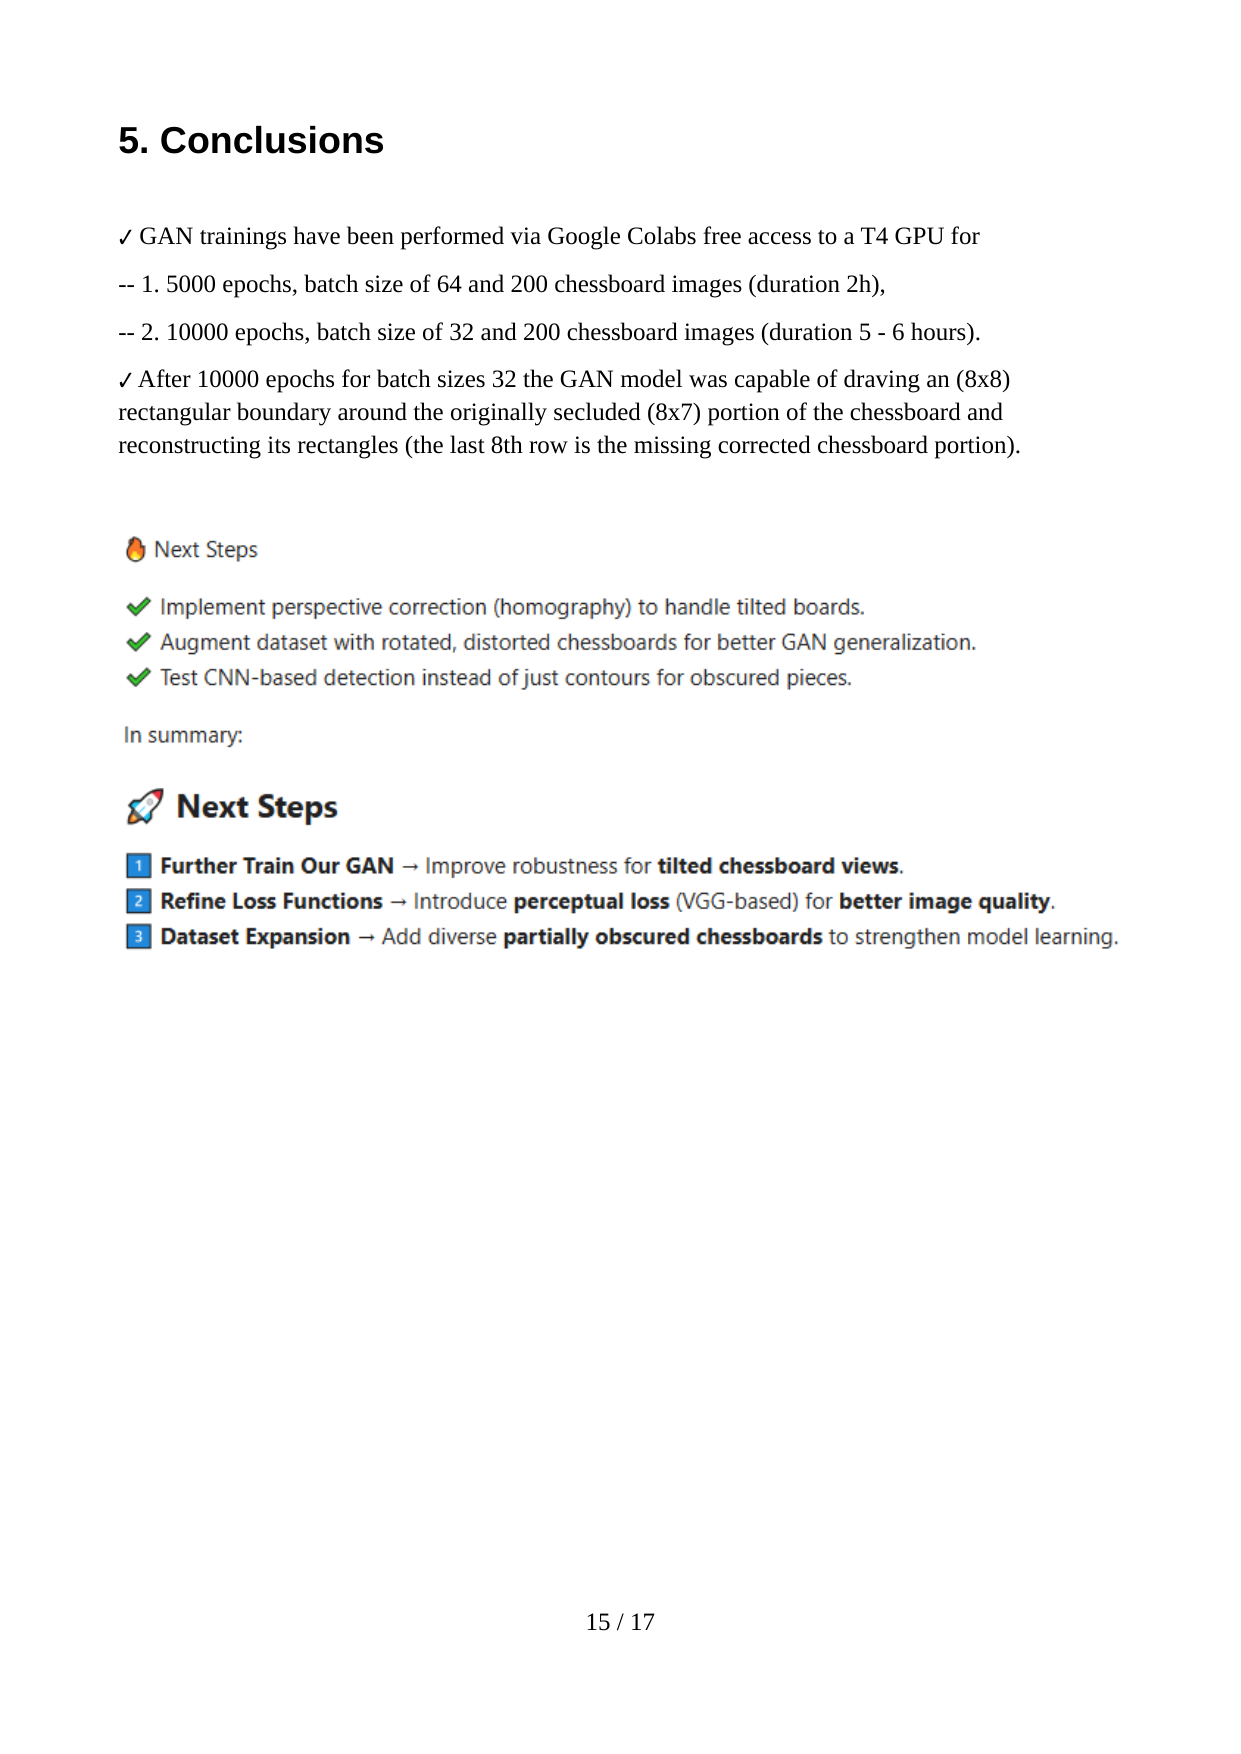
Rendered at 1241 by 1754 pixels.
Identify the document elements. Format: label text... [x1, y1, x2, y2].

subtitle 5. Conclusions [118, 118, 1122, 161]
picture [118, 525, 1123, 965]
text -- 1. 5000 epochs, batch size of 64 and 200 chessboard images (duration 2h), [118, 269, 1122, 298]
text -- 2. 10000 epochs, batch size of 32 and 200 chessboard images (duration 5 - 6 hours). [118, 317, 1122, 345]
text ✔ GAN trainings have been performed via Google Colabs free access to a T4 GPU for [118, 221, 1122, 250]
text ✔ After 10000 epochs for batch sizes 32 the GAN model was capable of draving an (8x8) rectangular boundary around the originally secluded (8x7) portion of the chessboard and reconstructing its rectangles (the last 8th row is the missing corrected chessboard portion). [118, 364, 1122, 459]
